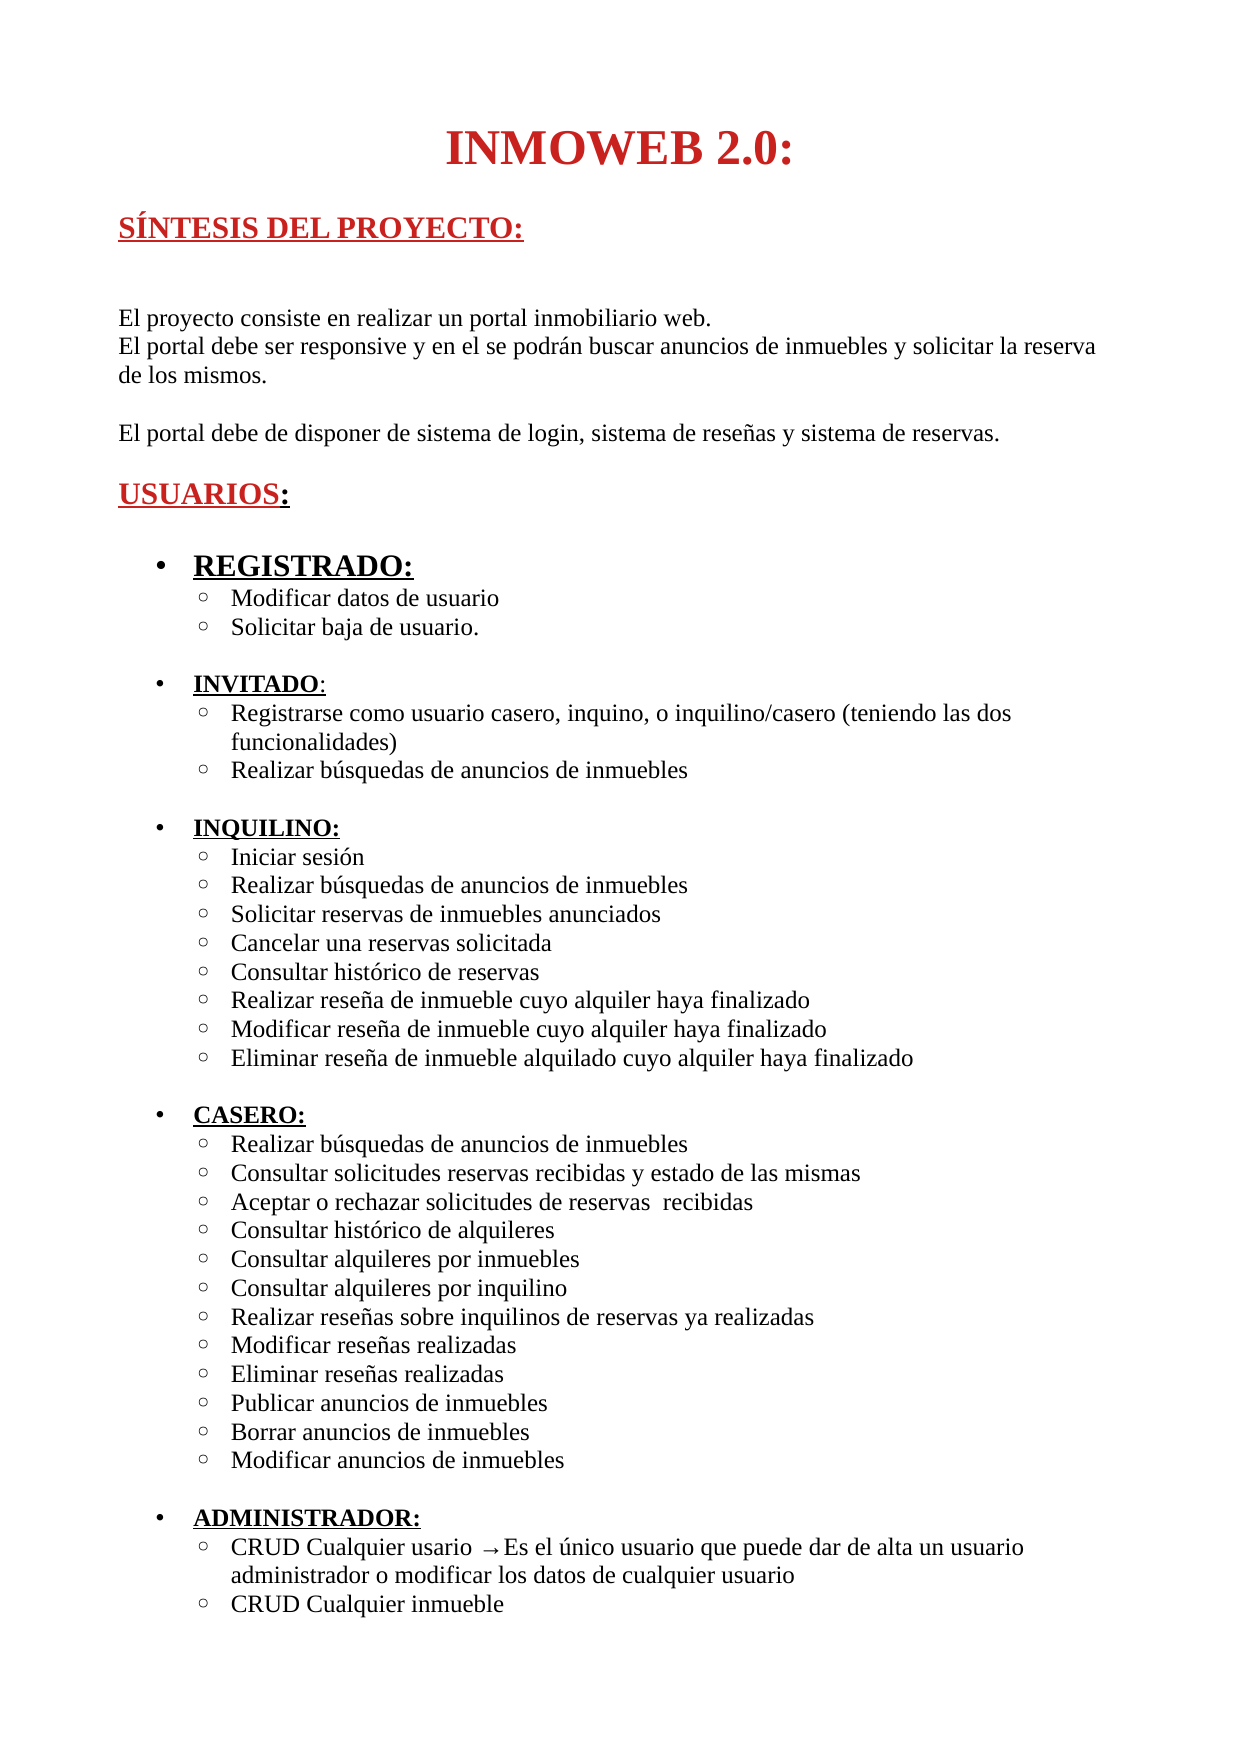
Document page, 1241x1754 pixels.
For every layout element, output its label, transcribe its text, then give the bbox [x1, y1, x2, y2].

list Solicitar reservas de inmuebles anunciados [193, 899, 1122, 928]
text El proyecto consiste en realizar un portal inmobiliario web. [118, 303, 1122, 331]
text USUARIOS: [118, 475, 1122, 511]
list Consultar alquileres por inmuebles [193, 1244, 1122, 1273]
list CRUD Cualquier usario →Es el único usuario que puede dar de alta un usuario administrador o modificar los datos de cualquier usuario [193, 1532, 1122, 1589]
list Publicar anuncios de inmuebles [193, 1388, 1122, 1417]
list Consultar alquileres por inquilino [193, 1273, 1122, 1302]
list Modificar anuncios de inmuebles [193, 1445, 1122, 1474]
text El portal debe de disponer de sistema de login, sistema de reseñas y sistema de reservas. [118, 418, 1122, 446]
list INVITADO: [156, 669, 1122, 698]
list Realizar reseña de inmueble cuyo alquiler haya finalizado [193, 985, 1122, 1014]
list INQUILINO: [156, 813, 1122, 842]
list Cancelar una reservas solicitada [193, 928, 1122, 957]
list Solicitar baja de usuario. [193, 612, 1122, 640]
text SÍNTESIS DEL PROYECTO: [118, 209, 1122, 245]
list Modificar reseña de inmueble cuyo alquiler haya finalizado [193, 1014, 1122, 1043]
list Registrarse como usuario casero, inquino, o inquilino/casero (teniendo las dos funcionalidades) [193, 698, 1122, 755]
list Realizar reseñas sobre inquilinos de reservas ya realizadas [193, 1302, 1122, 1330]
list Consultar solicitudes reservas recibidas y estado de las mismas [193, 1158, 1122, 1187]
list Realizar búsquedas de anuncios de inmuebles [193, 870, 1122, 899]
list Eliminar reseñas realizadas [193, 1359, 1122, 1388]
list Modificar reseñas realizadas [193, 1330, 1122, 1359]
list Realizar búsquedas de anuncios de inmuebles [193, 755, 1122, 784]
list Aceptar o rechazar solicitudes de reservas recibidas [193, 1187, 1122, 1215]
text INMOWEB 2.0: [118, 118, 1122, 176]
list CASERO: [156, 1100, 1122, 1129]
list ADMINISTRADOR: [156, 1503, 1122, 1532]
list Borrar anuncios de inmuebles [193, 1417, 1122, 1445]
list REGISTRADO: [156, 547, 1122, 583]
list Consultar histórico de reservas [193, 957, 1122, 985]
list Modificar datos de usuario [193, 583, 1122, 612]
list Consultar histórico de alquileres [193, 1215, 1122, 1244]
list Realizar búsquedas de anuncios de inmuebles [193, 1129, 1122, 1158]
list CRUD Cualquier inmueble [193, 1589, 1122, 1618]
list Eliminar reseña de inmueble alquilado cuyo alquiler haya finalizado [193, 1043, 1122, 1072]
list Iniciar sesión [193, 842, 1122, 870]
text El portal debe ser responsive y en el se podrán buscar anuncios de inmuebles y solicitar la reserva de los mismos. [118, 331, 1122, 389]
